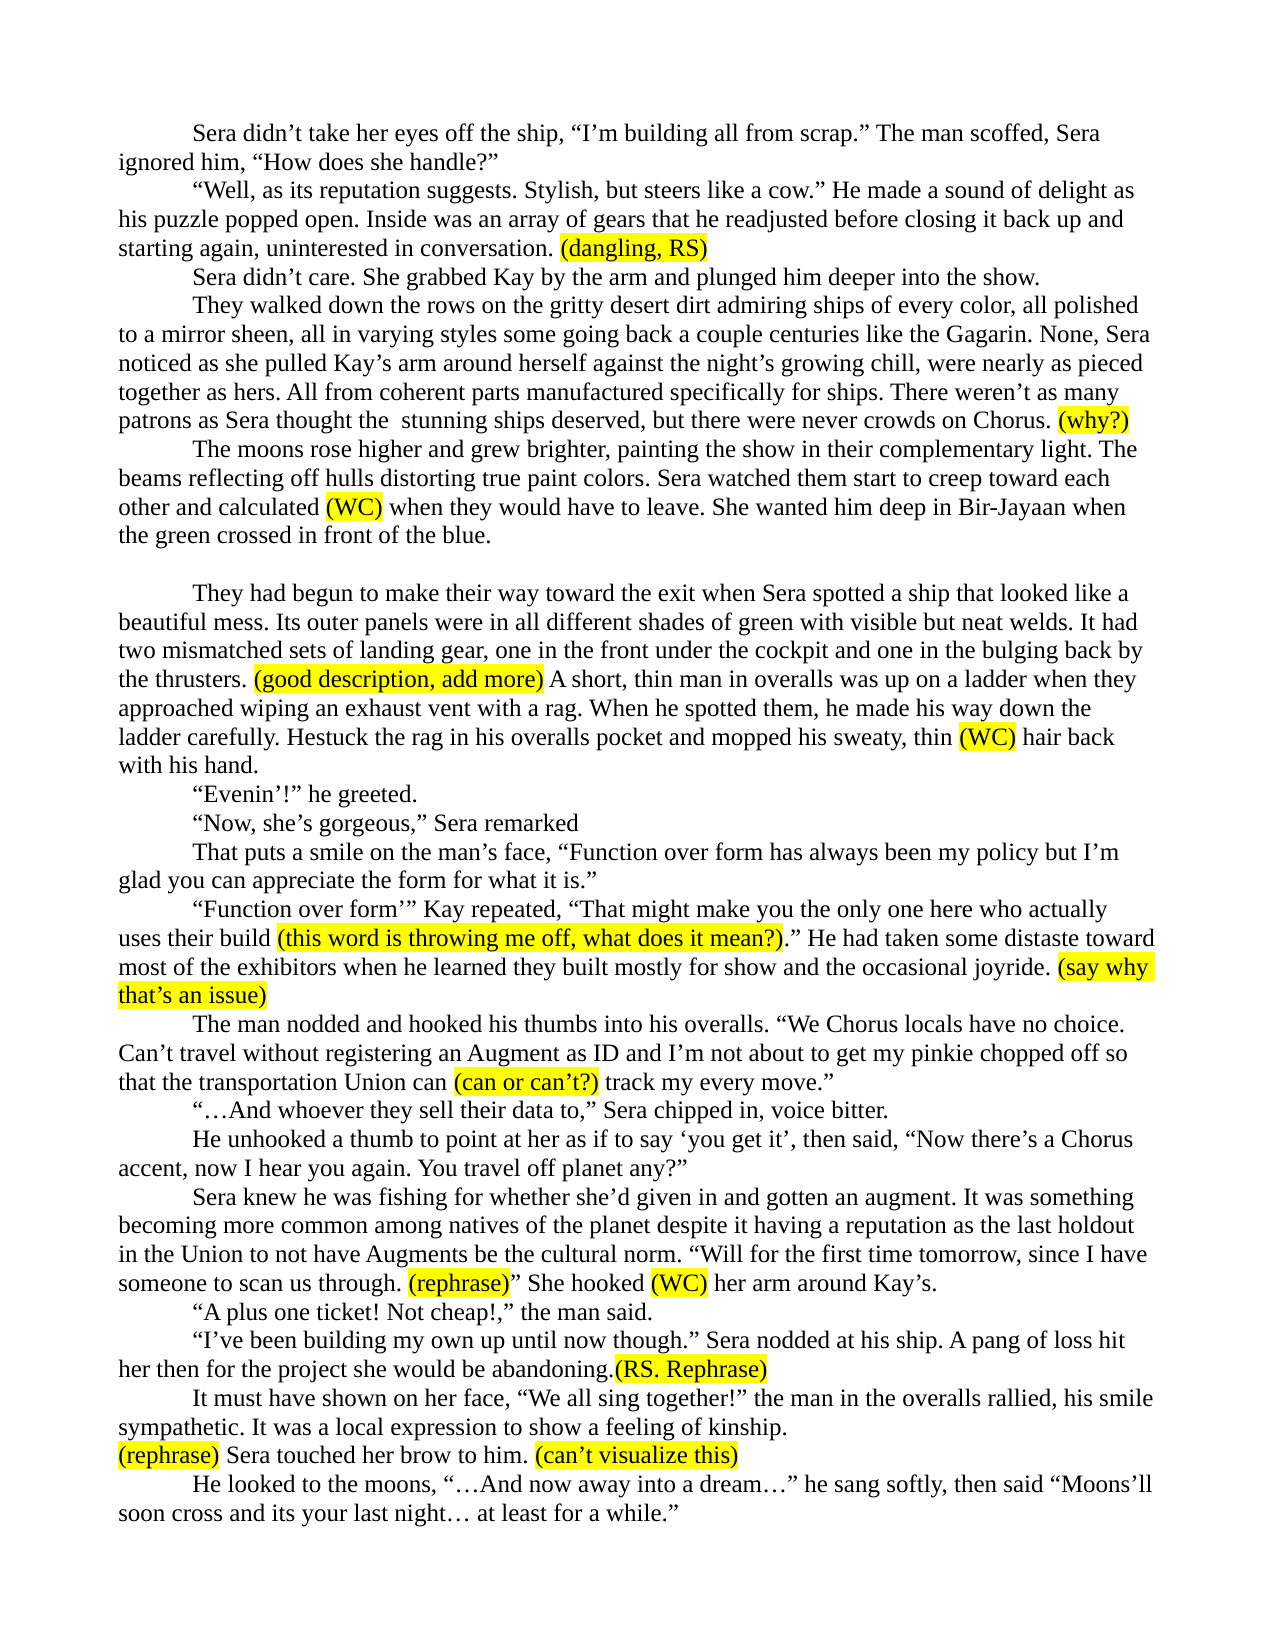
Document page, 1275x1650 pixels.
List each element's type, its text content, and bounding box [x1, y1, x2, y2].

text “Evenin’!” he greeted. [118, 779, 1157, 808]
text “Well, as its reputation suggests. Stylish, but steers like a cow.” He made a sound of delight as his puzzle popped open. Inside was an array of gears that he readjusted before closing it back up and starting again, uninterested in conversation. (dangling, RS) [118, 176, 1157, 262]
text The man nodded and hooked his thumbs into his overalls. “We Chorus locals have no choice. Can’t travel without registering an Augment as ID and I’m not about to get my pinkie chopped off so that the transportation Union can (can or can’t?) track my every move.” [118, 1009, 1157, 1096]
text They walked down the rows on the gritty desert dirt admiring ships of every color, all polished to a mirror sheen, all in varying styles some going back a couple centuries like the Gagarin. None, Sera noticed as she pulled Kay’s arm around herself against the night’s growing chill, were nearly as pieced together as hers. All from coherent parts manufactured specifically for ships. There weren’t as many patrons as Sera thought the stunning ships deserved, but there were never crowds on Chorus. (why?) [118, 291, 1157, 434]
text That puts a smile on the man’s face, “Function over form has always been my policy but I’m glad you can appreciate the form for what it is.” [118, 837, 1157, 894]
text Sera knew he was fishing for whether she’d given in and gotten an augment. It was something becoming more common among natives of the planet despite it having a reputation as the last holdout in the Union to not have Augments be the cultural norm. “Will for the first time tomorrow, since I have someone to scan us through. (rephrase)” She hooked (WC) her arm around Kay’s. [118, 1182, 1157, 1297]
text They had begun to make their way toward the exit when Sera spotted a ship that looked like a beautiful mess. Its outer panels were in all different shades of green with visible but neat welds. It had two mismatched sets of landing gear, one in the front under the cockpit and one in the bulging back by the thrusters. (good description, add more) A short, thin man in overalls was up on a ladder when they approached wiping an exhaust vent with a rag. When he spotted them, he made his way down the ladder carefully. Hestuck the rag in his overalls pocket and mopped his sweaty, thin (WC) hair back with his hand. [118, 578, 1157, 779]
text (rephrase) Sera touched her brow to him. (can’t visualize this) [118, 1441, 1157, 1469]
text Sera didn’t care. She grabbed Kay by the arm and plunged him deeper into the show. [118, 262, 1157, 291]
text “I’ve been building my own up until now though.” Sera nodded at his ship. A pang of loss hit her then for the project she would be abandoning.(RS. Rephrase) [118, 1326, 1157, 1383]
text “A plus one ticket! Not cheap!,” the man said. [118, 1297, 1157, 1326]
text The moons rose higher and grew brighter, painting the show in their complementary light. The beams reflecting off hulls distorting true paint colors. Sera watched them start to creep toward each other and calculated (WC) when they would have to leave. She wanted him deep in Bir-Jayaan when the green crossed in front of the blue. [118, 434, 1157, 549]
text He unhooked a thumb to point at her as if to say ‘you get it’, then said, “Now there’s a Chorus accent, now I hear you again. You travel off planet any?” [118, 1124, 1157, 1182]
text “…And whoever they sell their data to,” Sera chipped in, voice bitter. [118, 1096, 1157, 1124]
text It must have shown on her face, “We all sing together!” the man in the overalls rallied, his smile sympathetic. It was a local expression to show a feeling of kinship. [118, 1383, 1157, 1441]
text He looked to the moons, “…And now away into a dream…” he sang softly, then said “Moons’ll soon cross and its your last night… at least for a while.” [118, 1469, 1157, 1527]
text Sera didn’t take her eyes off the ship, “I’m building all from scrap.” The man scoffed, Sera ignored him, “How does she handle?” [118, 118, 1157, 176]
text “Now, she’s gorgeous,” Sera remarked [118, 808, 1157, 837]
text “Function over form’” Kay repeated, “That might make you the only one here who actually uses their build (this word is throwing me off, what does it mean?).” He had taken some distaste toward most of the exhibitors when he learned they built mostly for show and the occasional joyride. (say why that’s an issue) [118, 894, 1157, 1009]
